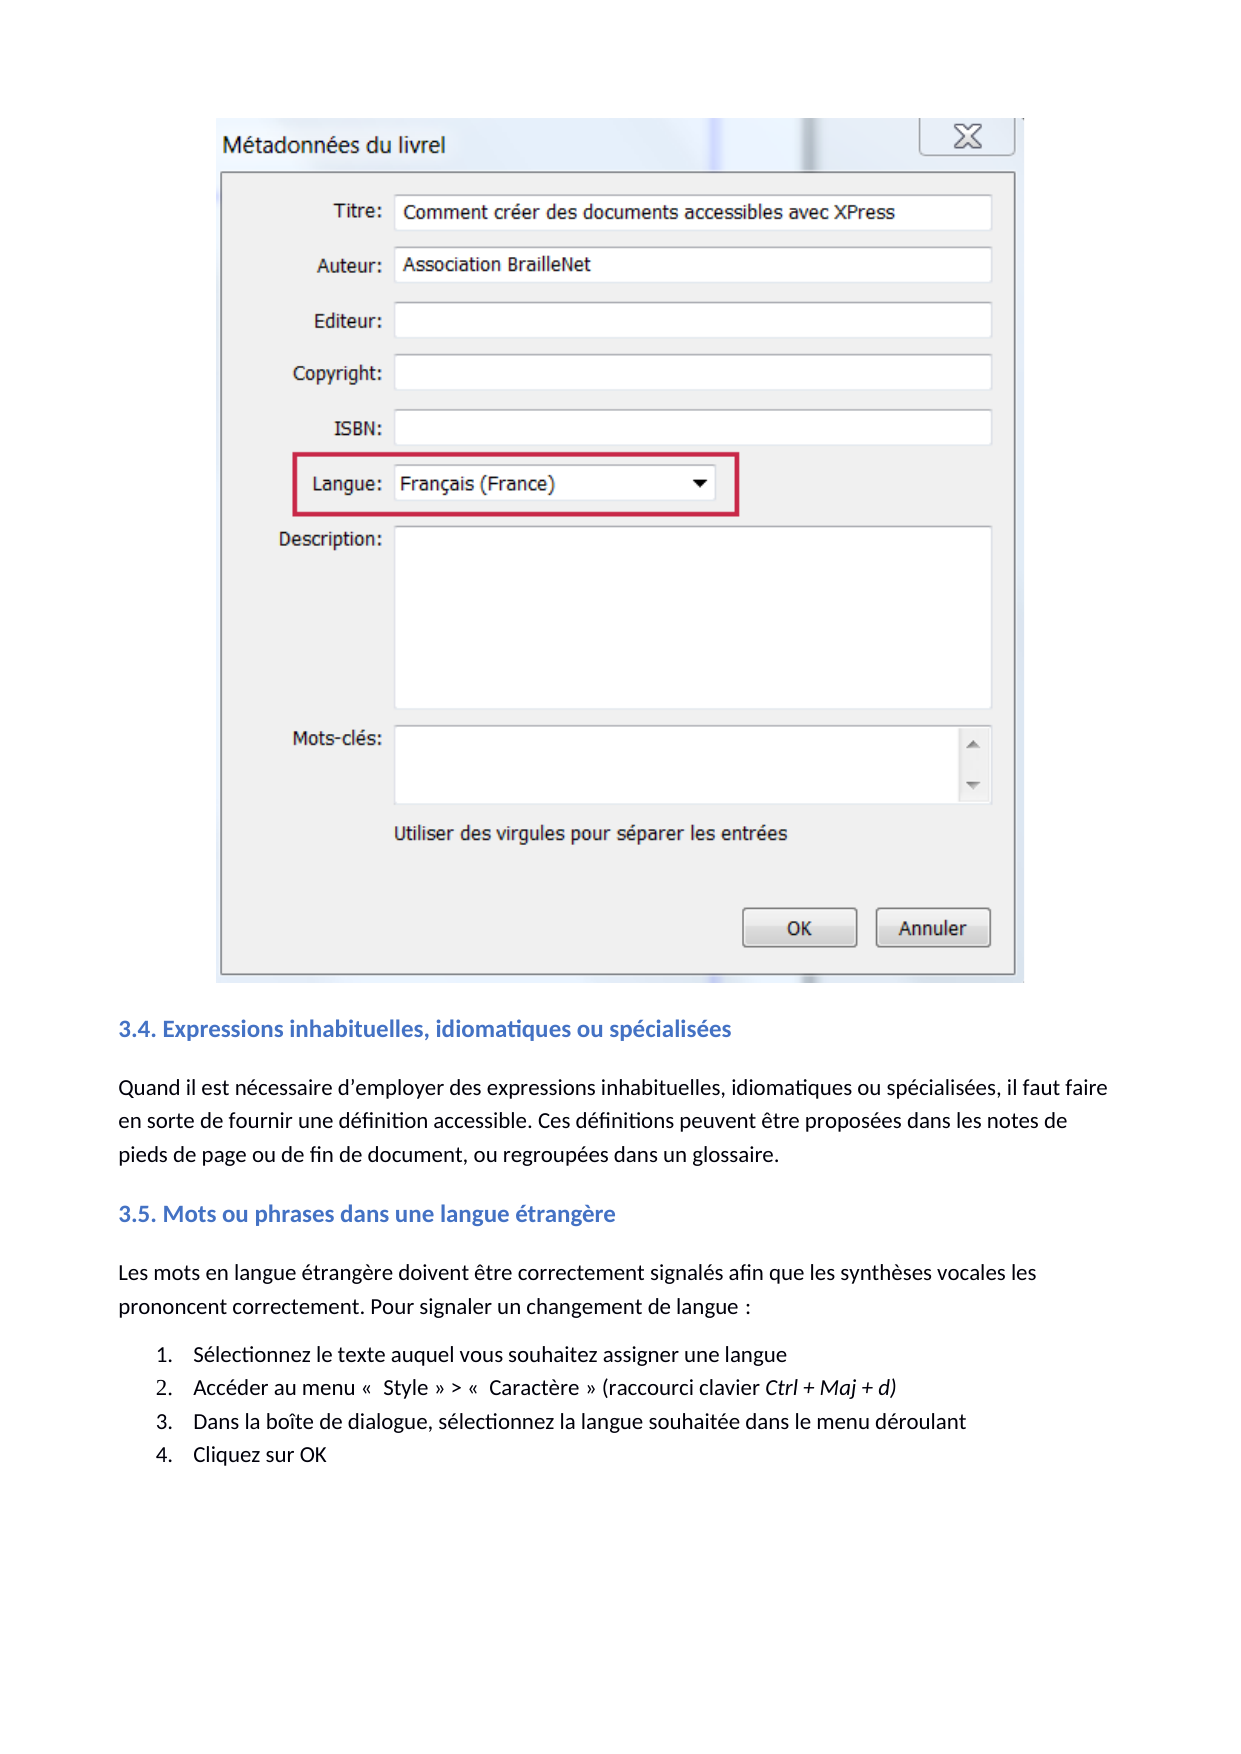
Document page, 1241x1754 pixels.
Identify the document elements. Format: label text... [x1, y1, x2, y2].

list Dans la boîte de dialogue, sélectionnez la langue souhaitée dans le menu déroulant [156, 1407, 1122, 1435]
list Accéder au menu « Style » > « Caractère » (raccourci clavier Ctrl + Maj + d) [156, 1373, 1122, 1402]
text Quand il est nécessaire d’employer des expressions inhabituelles, idiomatiques ou spécialisées, il faut faire en sorte de fournir une définition accessible. Ces définitions peuvent être proposées dans les notes de pieds de page ou de fin de document, ou regroupées dans un glossaire. [118, 1073, 1122, 1168]
list Sélectionnez le texte auquel vous souhaitez assigner une langue [156, 1340, 1122, 1368]
subtitle 3.5. Mots ou phrases dans une langue étrangère [118, 1198, 1122, 1229]
text Les mots en langue étrangère doivent être correctement signalés afin que les synthèses vocales les prononcent correctement. Pour signaler un changement de langue : [118, 1258, 1122, 1320]
picture [216, 118, 1025, 983]
subtitle 3.4. Expressions inhabituelles, idiomatiques ou spécialisées [118, 1013, 1122, 1043]
list Cliquez sur OK [156, 1441, 1122, 1469]
